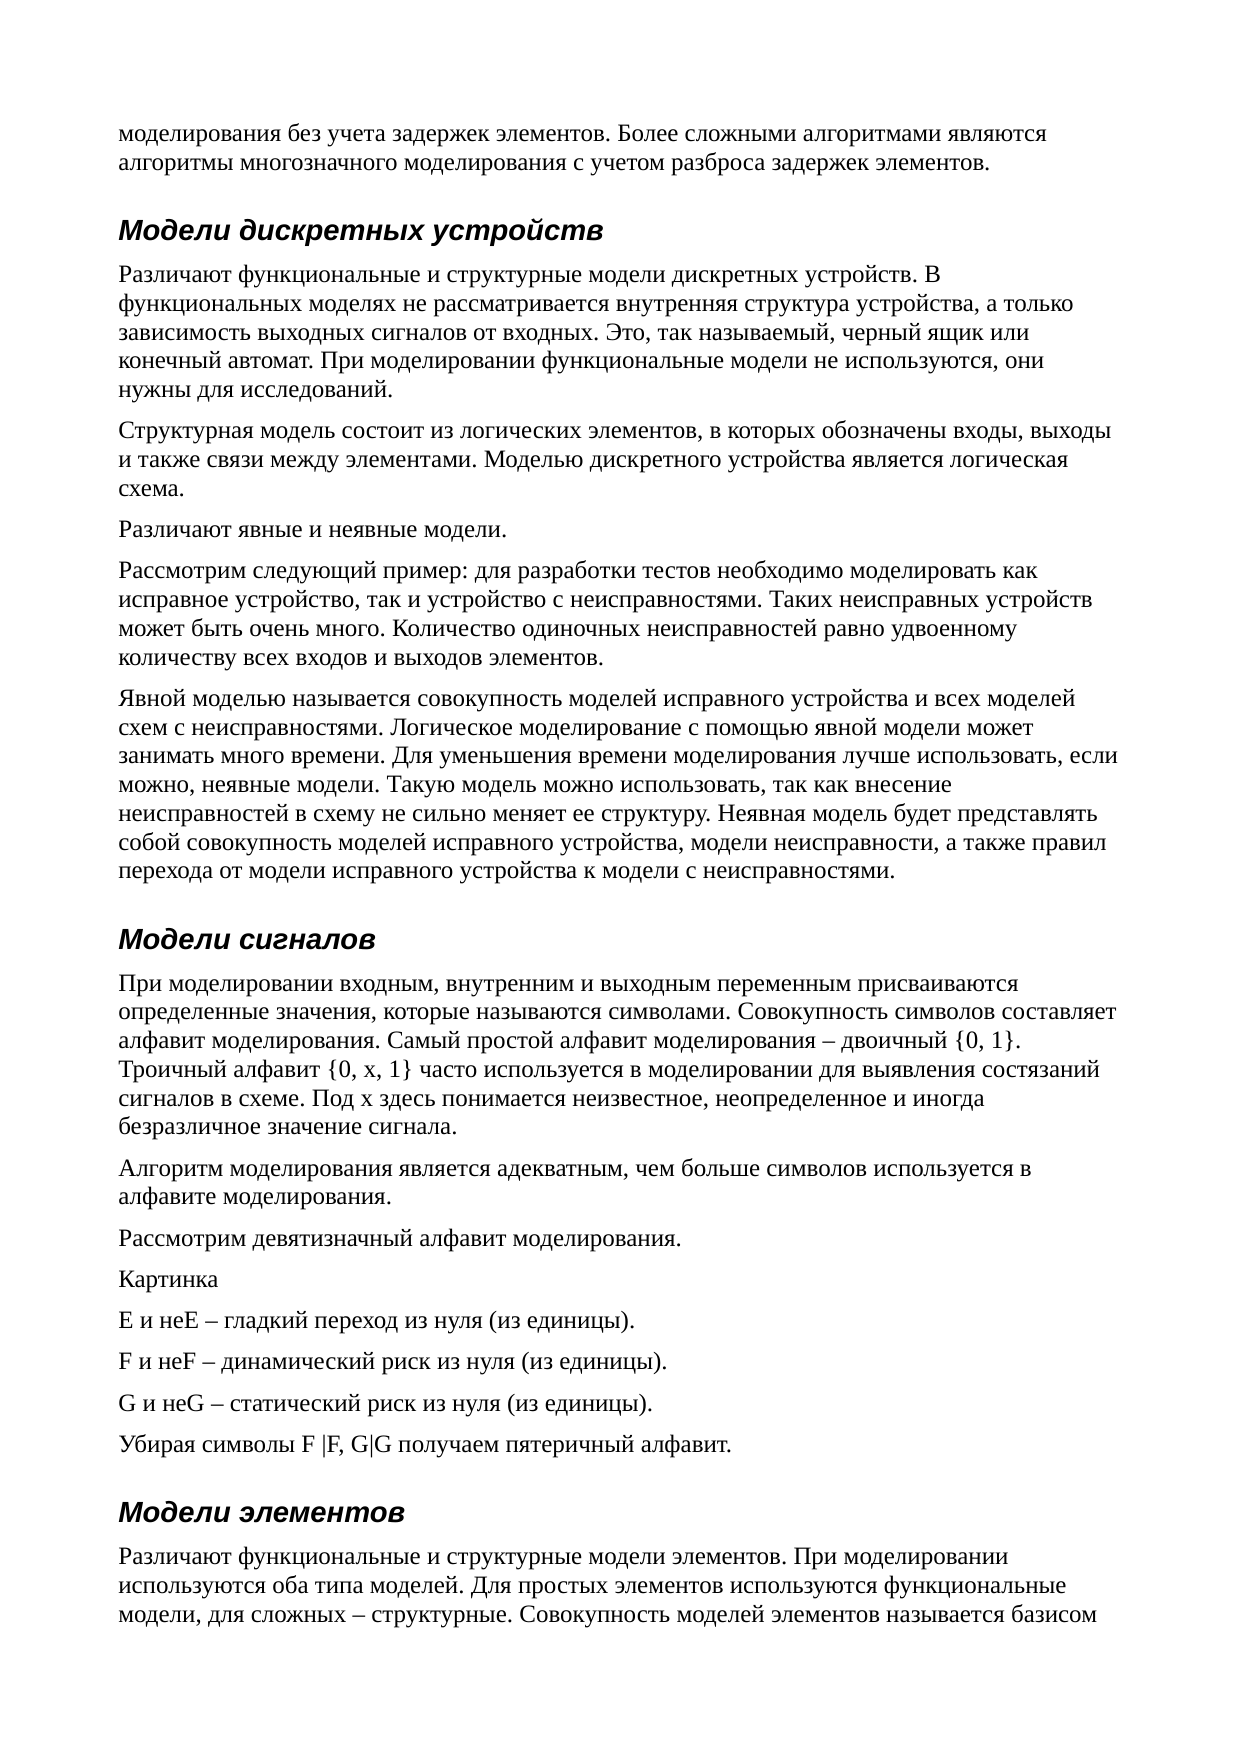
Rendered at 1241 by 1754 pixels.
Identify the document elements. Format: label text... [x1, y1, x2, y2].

subtitle Модели элементов [118, 1495, 1122, 1529]
text Структурная модель состоит из логических элементов, в которых обозначены входы, выходы и также связи между элементами. Моделью дискретного устройства является логическая схема. [118, 415, 1122, 502]
text Различают функциональные и структурные модели элементов. При моделировании используются оба типа моделей. Для простых элементов используются функциональные модели, для сложных – структурные. Совокупность моделей элементов называется базисом [118, 1541, 1122, 1627]
text Картинка [118, 1264, 1122, 1293]
text F и неF – динамический риск из нуля (из единицы). [118, 1346, 1122, 1375]
text Рассмотрим девятизначный алфавит моделирования. [118, 1223, 1122, 1251]
text G и неG – статический риск из нуля (из единицы). [118, 1388, 1122, 1416]
text Е и неЕ – гладкий переход из нуля (из единицы). [118, 1305, 1122, 1334]
text Различают функциональные и структурные модели дискретных устройств. В функциональных моделях не рассматривается внутренняя структура устройства, а только зависимость выходных сигналов от входных. Это, так называемый, черный ящик или конечный автомат. При моделировании функциональные модели не используются, они нужны для исследований. [118, 259, 1122, 403]
text Различают явные и неявные модели. [118, 514, 1122, 543]
subtitle Модели сигналов [118, 922, 1122, 955]
text моделирования без учета задержек элементов. Более сложными алгоритмами являются алгоритмы многозначного моделирования с учетом разброса задержек элементов. [118, 118, 1122, 176]
text Явной моделью называется совокупность моделей исправного устройства и всех моделей схем с неисправностями. Логическое моделирование с помощью явной модели может занимать много времени. Для уменьшения времени моделирования лучше использовать, если можно, неявные модели. Такую модель можно использовать, так как внесение неисправностей в схему не сильно меняет ее структуру. Неявная модель будет представлять собой совокупность моделей исправного устройства, модели неисправности, а также правил перехода от модели исправного устройства к модели с неисправностями. [118, 683, 1122, 884]
text При моделировании входным, внутренним и выходным переменным присваиваются определенные значения, которые называются символами. Совокупность символов составляет алфавит моделирования. Самый простой алфавит моделирования – двоичный {0, 1}. Троичный алфавит {0, x, 1} часто используется в моделировании для выявления состязаний сигналов в схеме. Под x здесь понимается неизвестное, неопределенное и иногда безразличное значение сигнала. [118, 968, 1122, 1140]
text Рассмотрим следующий пример: для разработки тестов необходимо моделировать как исправное устройство, так и устройство с неисправностями. Таких неисправных устройств может быть очень много. Количество одиночных неисправностей равно удвоенному количеству всех входов и выходов элементов. [118, 555, 1122, 670]
subtitle Модели дискретных устройств [118, 213, 1122, 247]
text Убирая символы F |F, G|G получаем пятеричный алфавит. [118, 1429, 1122, 1458]
text Алгоритм моделирования является адекватным, чем больше символов используется в алфавите моделирования. [118, 1153, 1122, 1210]
